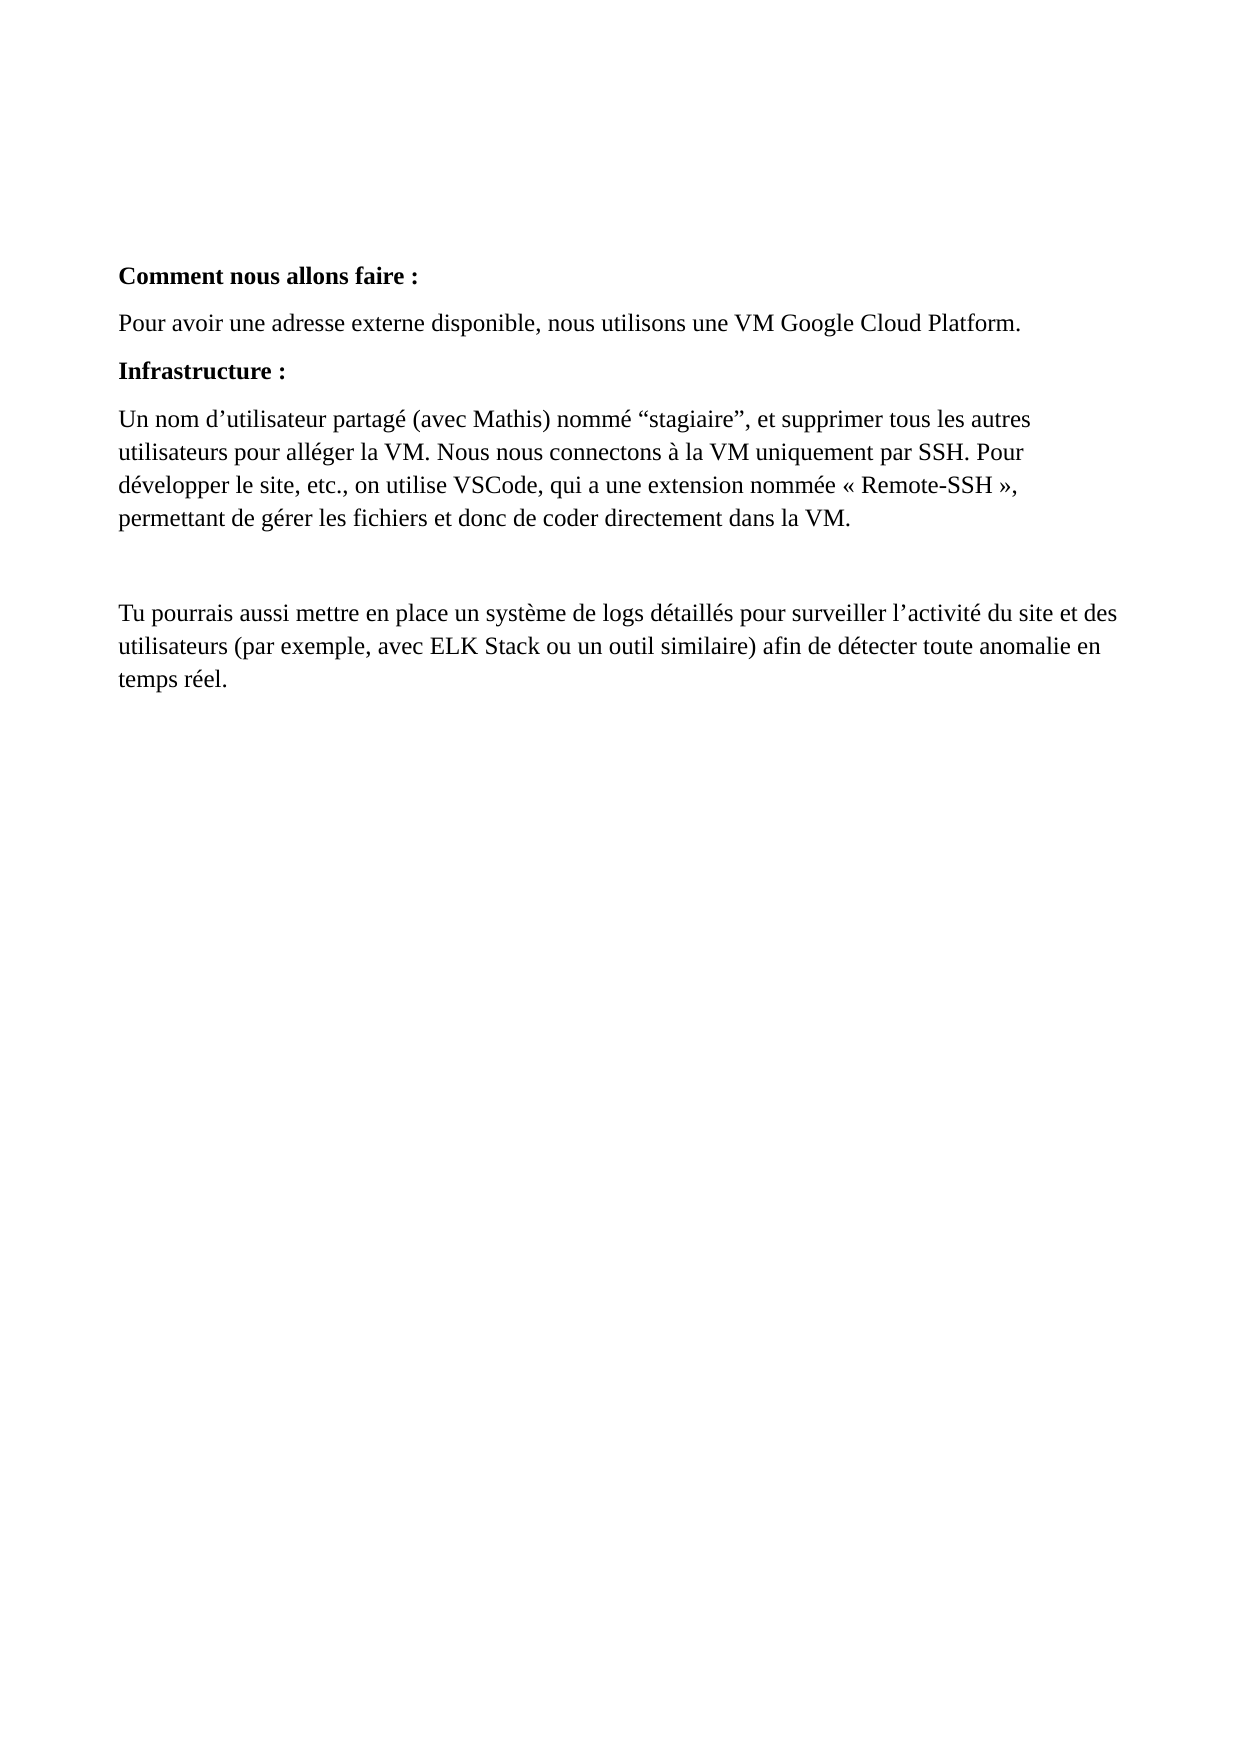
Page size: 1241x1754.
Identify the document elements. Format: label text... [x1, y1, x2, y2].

text Un nom d’utilisateur partagé (avec Mathis) nommé “stagiaire”, et supprimer tous les autres utilisateurs pour alléger la VM. Nous nous connectons à la VM uniquement par SSH. Pour développer le site, etc., on utilise VSCode, qui a une extension nommée « Remote-SSH », permettant de gérer les fichiers et donc de coder directement dans la VM. [118, 404, 1122, 532]
text Comment nous allons faire : [118, 261, 1122, 290]
text Tu pourrais aussi mettre en place un système de logs détaillés pour surveiller l’activité du site et des utilisateurs (par exemple, avec ELK Stack ou un outil similaire) afin de détecter toute anomalie en temps réel. [118, 598, 1122, 693]
text Pour avoir une adresse externe disponible, nous utilisons une VM Google Cloud Platform. [118, 308, 1122, 337]
text Infrastructure : [118, 356, 1122, 385]
